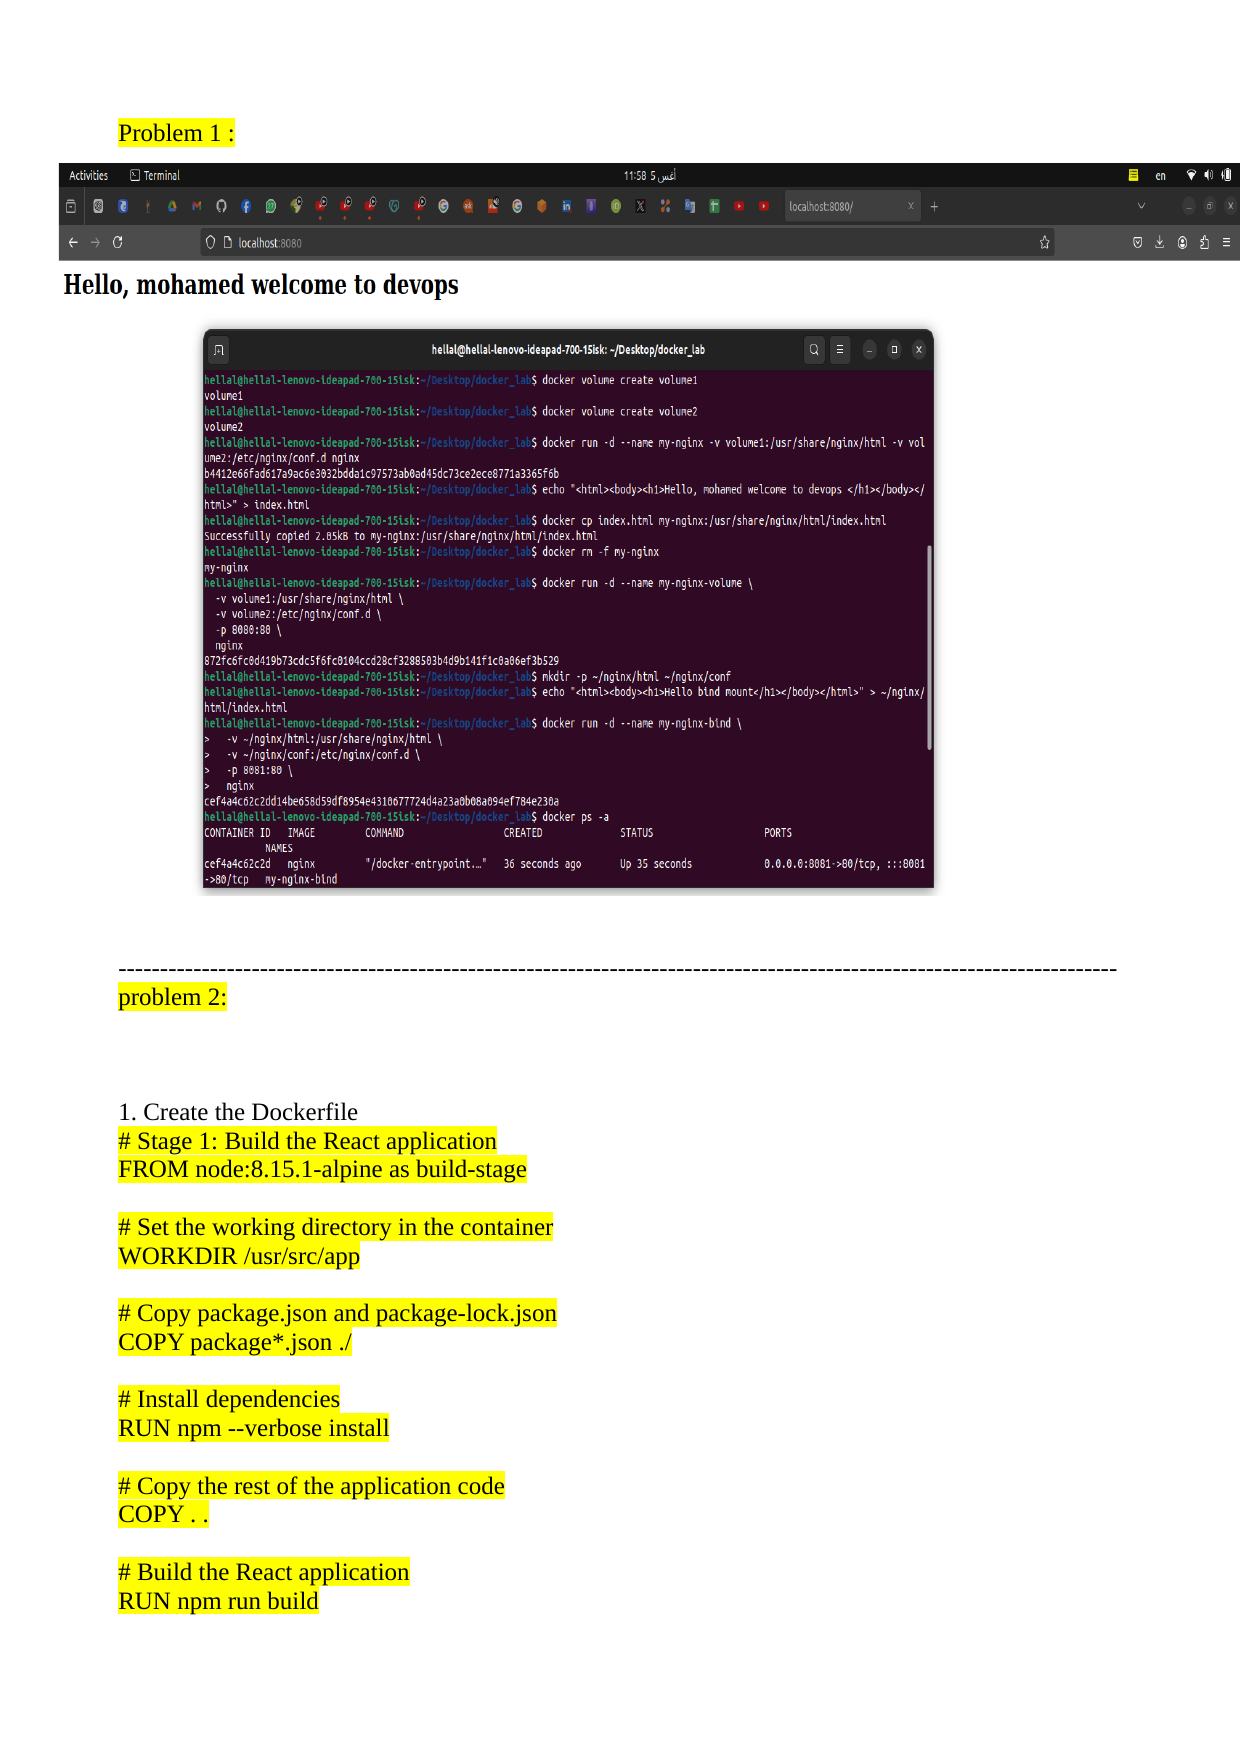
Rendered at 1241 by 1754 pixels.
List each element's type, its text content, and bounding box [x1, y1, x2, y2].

text Problem 1 : [118, 118, 1122, 147]
text # Stage 1: Build the React application [118, 1126, 1122, 1154]
text FROM node:8.15.1-alpine as build-stage [118, 1154, 1122, 1183]
picture [58, 163, 1240, 896]
text # Install dependencies [118, 1384, 1122, 1413]
text RUN npm run build [118, 1586, 1122, 1614]
text COPY package*.json ./ [118, 1327, 1122, 1356]
text 1. Create the Dockerfile [118, 1097, 1122, 1126]
text # Copy the rest of the application code [118, 1471, 1122, 1499]
text problem 2: [118, 982, 1122, 1011]
text # Copy package.json and package-lock.json [118, 1298, 1122, 1327]
text RUN npm --verbose install [118, 1413, 1122, 1442]
text # Set the working directory in the container [118, 1212, 1122, 1241]
text # Build the React application [118, 1557, 1122, 1586]
text ------------------------------------------------------------------------------------------------------------------------ [118, 953, 1122, 982]
text WORKDIR /usr/src/app [118, 1241, 1122, 1269]
text COPY . . [118, 1499, 1122, 1528]
